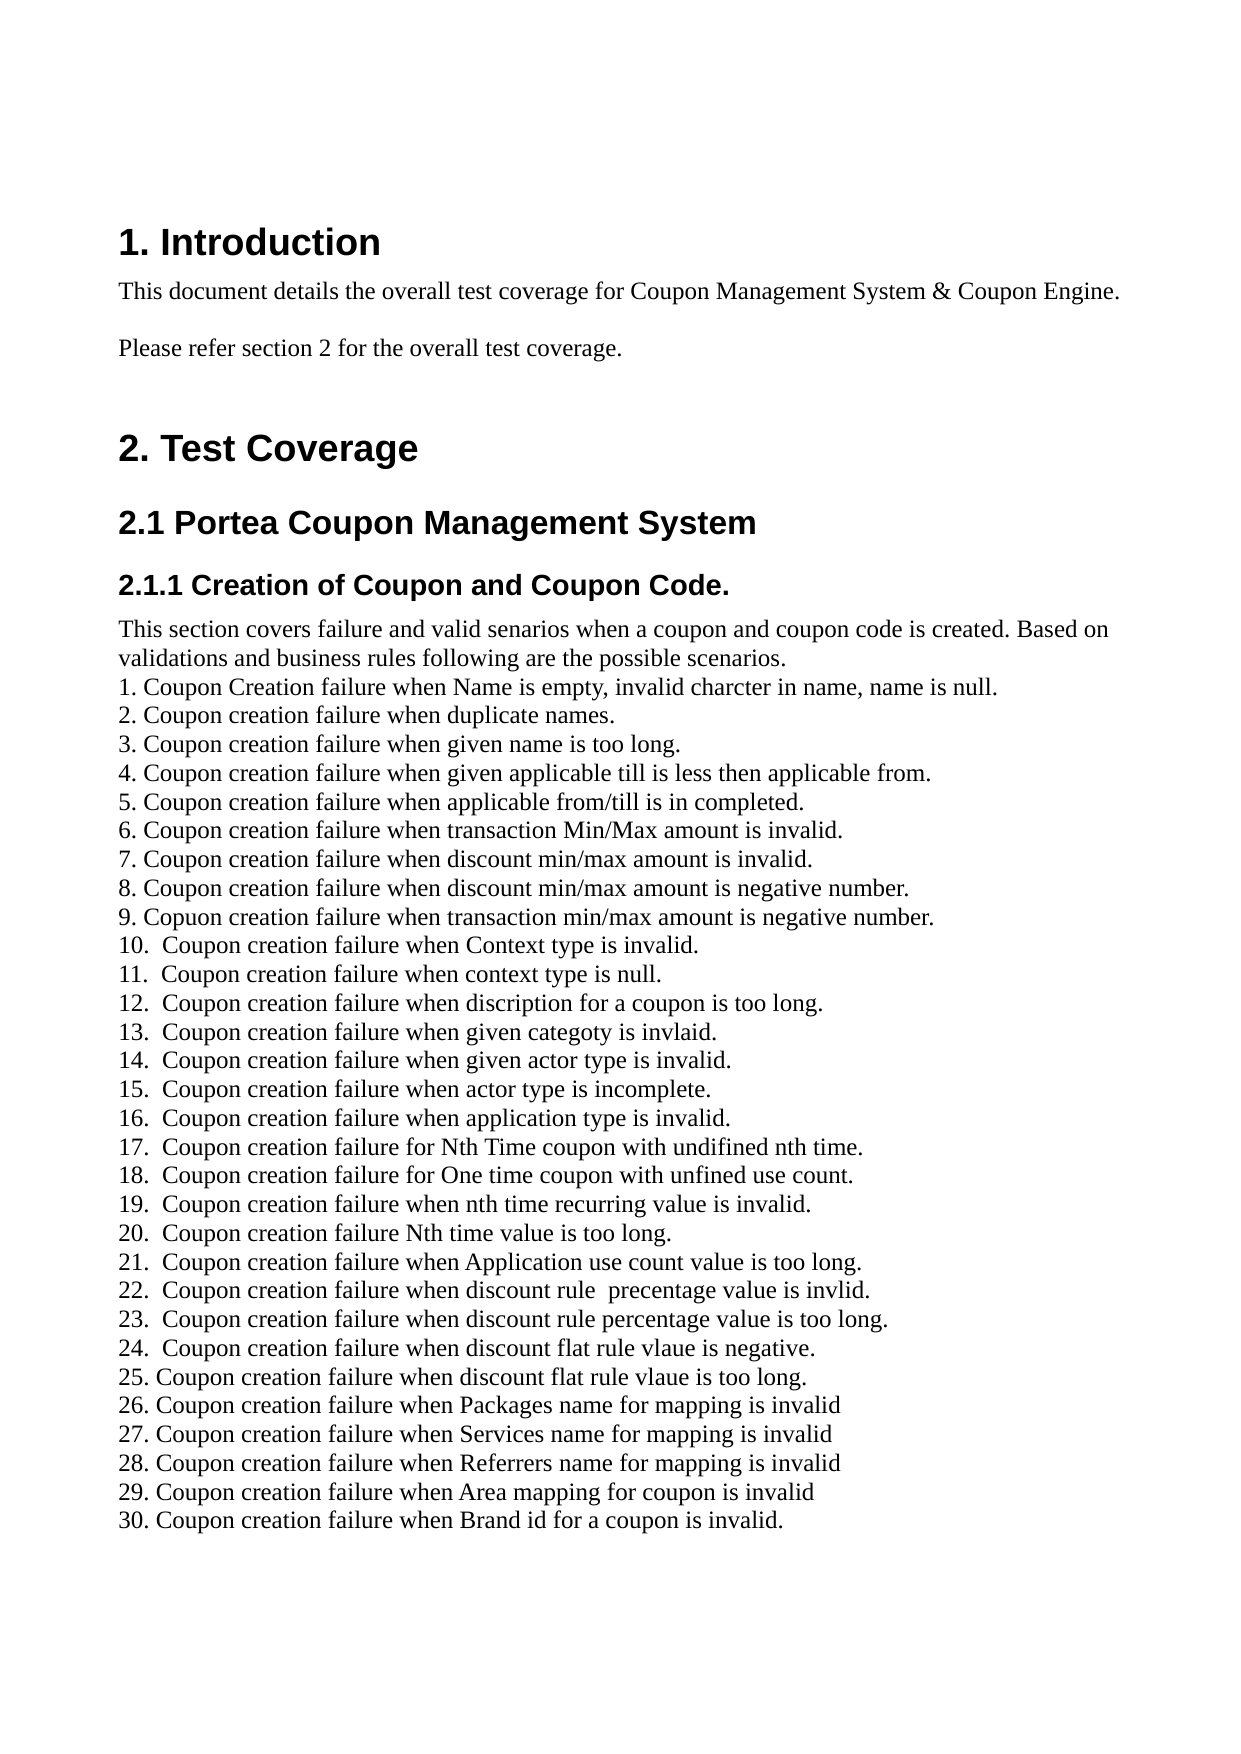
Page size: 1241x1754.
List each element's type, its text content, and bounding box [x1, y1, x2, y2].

text 4. Coupon creation failure when given applicable till is less then applicable from. [118, 758, 1122, 787]
subtitle 2.1 Portea Coupon Management System [118, 502, 1122, 541]
text 23. Coupon creation failure when discount rule percentage value is too long. [118, 1304, 1122, 1333]
text 19. Coupon creation failure when nth time recurring value is invalid. [118, 1189, 1122, 1218]
text 17. Coupon creation failure for Nth Time coupon with undifined nth time. [118, 1132, 1122, 1161]
text 15. Coupon creation failure when actor type is incomplete. [118, 1074, 1122, 1103]
text 10. Coupon creation failure when Context type is invalid. [118, 931, 1122, 959]
text 9. Copuon creation failure when transaction min/max amount is negative number. [118, 902, 1122, 931]
text 29. Coupon creation failure when Area mapping for coupon is invalid [118, 1477, 1122, 1506]
text 13. Coupon creation failure when given categoty is invlaid. [118, 1017, 1122, 1046]
text 3. Coupon creation failure when given name is too long. [118, 729, 1122, 758]
text 6. Coupon creation failure when transaction Min/Max amount is invalid. [118, 816, 1122, 844]
text 14. Coupon creation failure when given actor type is invalid. [118, 1046, 1122, 1074]
text This document details the overall test coverage for Coupon Management System & Coupon Engine. [118, 276, 1122, 305]
subtitle 1. Introduction [118, 220, 1122, 263]
text 30. Coupon creation failure when Brand id for a coupon is invalid. [118, 1506, 1122, 1534]
text 11. Coupon creation failure when context type is null. [118, 959, 1122, 988]
text 1. Coupon Creation failure when Name is empty, invalid charcter in name, name is null. [118, 672, 1122, 701]
text 25. Coupon creation failure when discount flat rule vlaue is too long. [118, 1362, 1122, 1391]
text 22. Coupon creation failure when discount rule precentage value is invlid. [118, 1276, 1122, 1304]
text 16. Coupon creation failure when application type is invalid. [118, 1103, 1122, 1132]
text 26. Coupon creation failure when Packages name for mapping is invalid [118, 1391, 1122, 1419]
text 20. Coupon creation failure Nth time value is too long. [118, 1218, 1122, 1247]
text 18. Coupon creation failure for One time coupon with unfined use count. [118, 1161, 1122, 1189]
text This section covers failure and valid senarios when a coupon and coupon code is created. Based on validations and business rules following are the possible scenarios. [118, 614, 1122, 672]
text Please refer section 2 for the overall test coverage. [118, 333, 1122, 362]
text 7. Coupon creation failure when discount min/max amount is invalid. [118, 844, 1122, 873]
text 24. Coupon creation failure when discount flat rule vlaue is negative. [118, 1333, 1122, 1362]
text 21. Coupon creation failure when Application use count value is too long. [118, 1247, 1122, 1276]
text 12. Coupon creation failure when discription for a coupon is too long. [118, 988, 1122, 1017]
text 8. Coupon creation failure when discount min/max amount is negative number. [118, 873, 1122, 902]
text 27. Coupon creation failure when Services name for mapping is invalid [118, 1419, 1122, 1448]
subtitle 2. Test Coverage [118, 426, 1122, 469]
text 28. Coupon creation failure when Referrers name for mapping is invalid [118, 1448, 1122, 1477]
text 2. Coupon creation failure when duplicate names. [118, 701, 1122, 729]
text 5. Coupon creation failure when applicable from/till is in completed. [118, 787, 1122, 816]
subtitle 2.1.1 Creation of Coupon and Coupon Code. [118, 568, 1122, 602]
